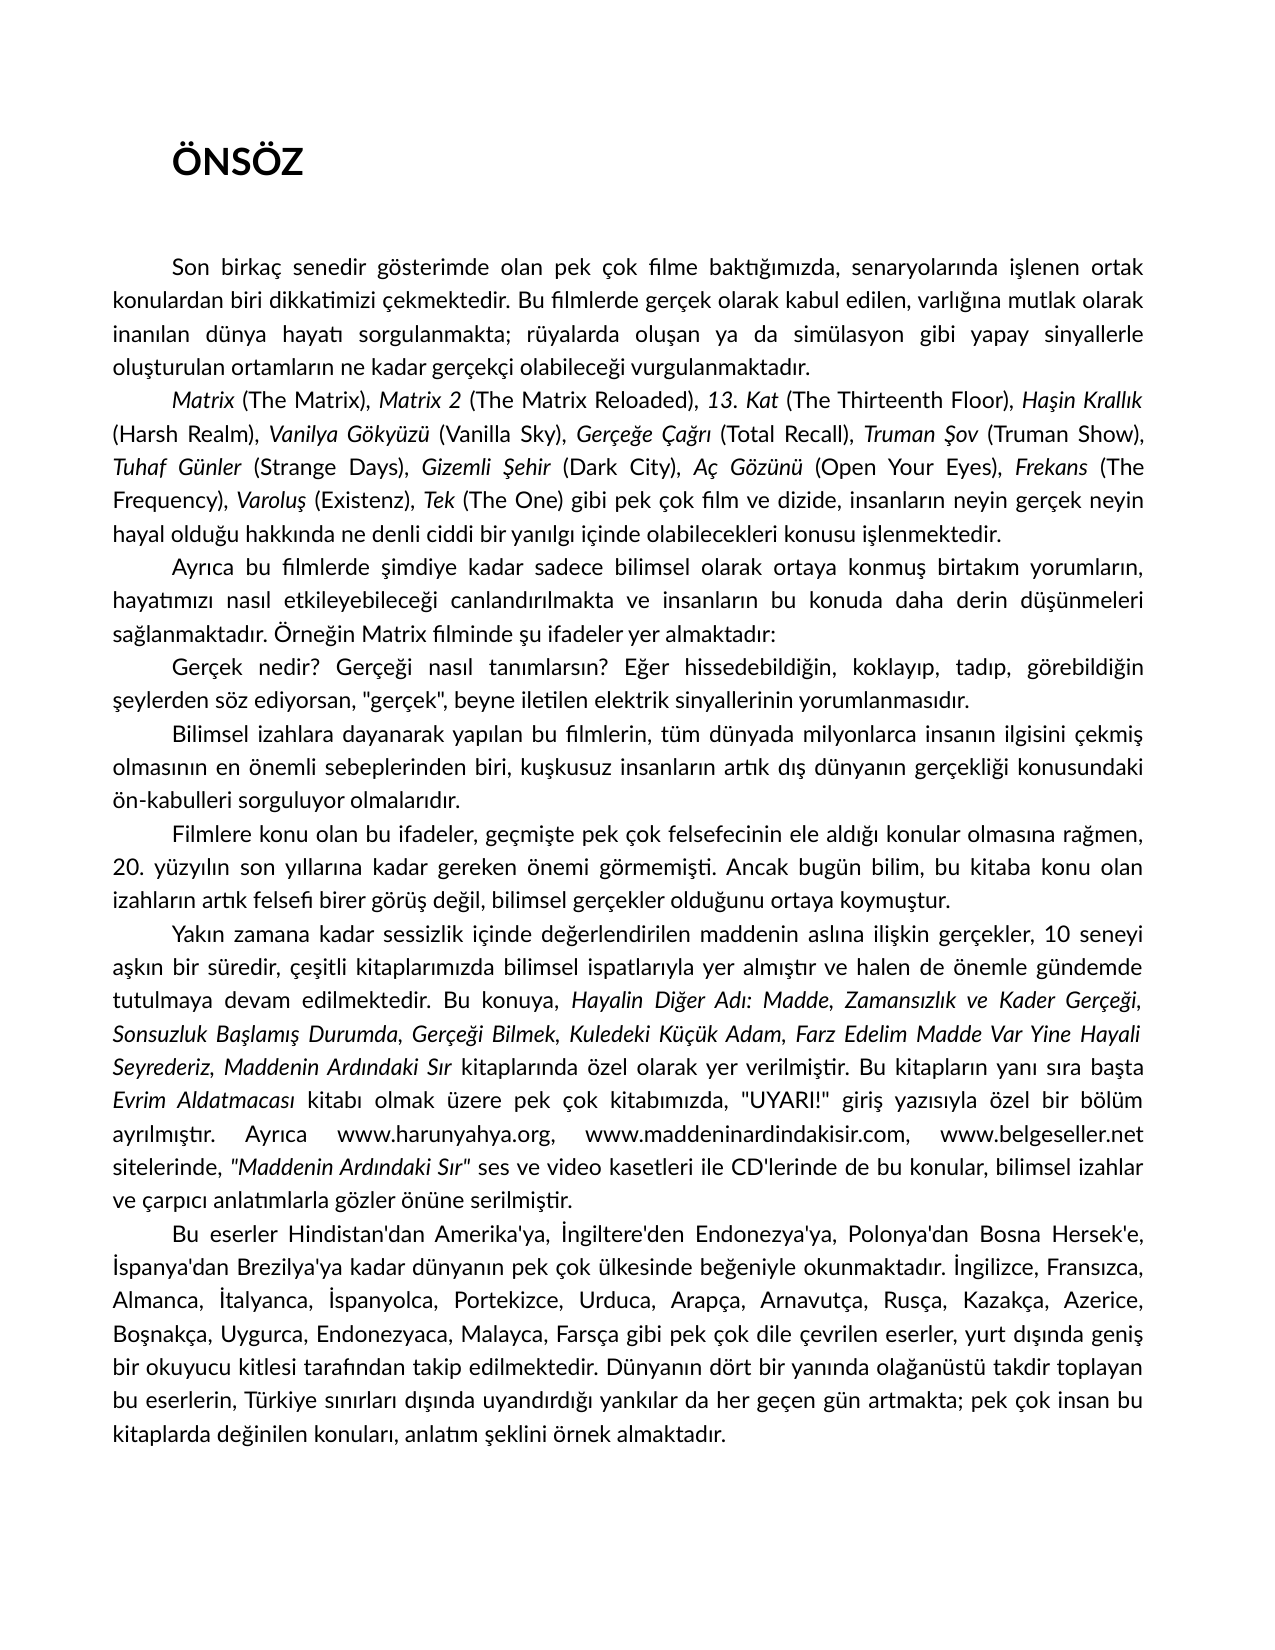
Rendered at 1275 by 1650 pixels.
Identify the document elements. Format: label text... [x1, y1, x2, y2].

text ÖNSÖZ [112, 148, 1145, 182]
text Ayrıca bu filmlerde şimdiye kadar sadece bilimsel olarak ortaya konmuş birtakım yorumların, hayatımızı nasıl etkileyebileceği canlandırılmakta ve insanların bu konuda daha derin düşünmeleri sağlanmaktadır. Örneğin Matrix filminde şu ifadeler yer almaktadır: [112, 549, 1145, 649]
text Son birkaç senedir gösterimde olan pek çok filme baktığımızda, senaryolarında işlenen ortak konulardan biri dikkatimizi çekmektedir. Bu filmlerde gerçek olarak kabul edilen, varlığına mutlak olarak inanılan dünya hayatı sorgulanmakta; rüyalarda oluşan ya da simülasyon gibi yapay sinyallerle oluşturulan ortamların ne kadar gerçekçi olabileceği vurgulanmaktadır. [112, 249, 1145, 382]
text Filmlere konu olan bu ifadeler, geçmişte pek çok felsefecinin ele aldığı konular olmasına rağmen, 20. yüzyılın son yıllarına kadar gereken önemi görmemişti. Ancak bugün bilim, bu kitaba konu olan izahların artık felsefi birer görüş değil, bilimsel gerçekler olduğunu ortaya koymuştur. [112, 815, 1145, 915]
text Bilimsel izahlara dayanarak yapılan bu filmlerin, tüm dünyada milyonlarca insanın ilgisini çekmiş olmasının en önemli sebeplerinden biri, kuşkusuz insanların artık dış dünyanın gerçekliği konusundaki ön-kabulleri sorguluyor olmalarıdır. [112, 715, 1145, 815]
text Matrix (The Matrix), Matrix 2 (The Matrix Reloaded), 13. Kat (The Thirteenth Floor), Haşin Krallık (Harsh Realm), Vanilya Gökyüzü (Vanilla Sky), Gerçeğe Çağrı (Total Recall), Truman Şov (Truman Show), Tuhaf Günler (Strange Days), Gizemli Şehir (Dark City), Aç Gözünü (Open Your Eyes), Frekans (The Frequency), Varoluş (Existenz), Tek (The One) gibi pek çok film ve dizide, insanların neyin gerçek neyin hayal olduğu hakkında ne denli ciddi bir yanılgı içinde olabilecekleri konusu işlenmektedir. [112, 382, 1145, 549]
text Yakın zamana kadar sessizlik içinde değerlendirilen maddenin aslına ilişkin gerçekler, 10 seneyi aşkın bir süredir, çeşitli kitaplarımızda bilimsel ispatlarıyla yer almıştır ve halen de önemle gündemde tutulmaya devam edilmektedir. Bu konuya, Hayalin Diğer Adı: Madde, Zamansızlık ve Kader Gerçeği, Sonsuzluk Başlamış Durumda, Gerçeği Bilmek, Kuledeki Küçük Adam, Farz Edelim Madde Var Yine Hayali Seyrederiz, Maddenin Ardındaki Sır kitaplarında özel olarak yer verilmiştir. Bu kitapların yanı sıra başta Evrim Aldatmacası kitabı olmak üzere pek çok kitabımızda, "UYARI!" giriş yazısıyla özel bir bölüm ayrılmıştır. Ayrıca www.harunyahya.org, www.maddeninardindakisir.com, www.belgeseller.net sitelerinde, "Maddenin Ardındaki Sır" ses ve video kasetleri ile CD'lerinde de bu konular, bilimsel izahlar ve çarpıcı anlatımlarla gözler önüne serilmiştir. [112, 915, 1145, 1215]
text Gerçek nedir? Gerçeği nasıl tanımlarsın? Eğer hissedebildiğin, koklayıp, tadıp, görebildiğin şeylerden söz ediyorsan, "gerçek", beyne iletilen elektrik sinyallerinin yorumlanmasıdır. [112, 649, 1145, 715]
text Bu eserler Hindistan'dan Amerika'ya, İngiltere'den Endonezya'ya, Polonya'dan Bosna Hersek'e, İspanya'dan Brezilya'ya kadar dünyanın pek çok ülkesinde beğeniyle okunmaktadır. İngilizce, Fransızca, Almanca, İtalyanca, İspanyolca, Portekizce, Urduca, Arapça, Arnavutça, Rusça, Kazakça, Azerice, Boşnakça, Uygurca, Endonezyaca, Malayca, Farsça gibi pek çok dile çevrilen eserler, yurt dışında geniş bir okuyucu kitlesi tarafından takip edilmektedir. Dünyanın dört bir yanında olağanüstü takdir toplayan bu eserlerin, Türkiye sınırları dışında uyandırdığı yankılar da her geçen gün artmakta; pek çok insan bu kitaplarda değinilen konuları, anlatım şeklini örnek almaktadır. [112, 1215, 1145, 1449]
